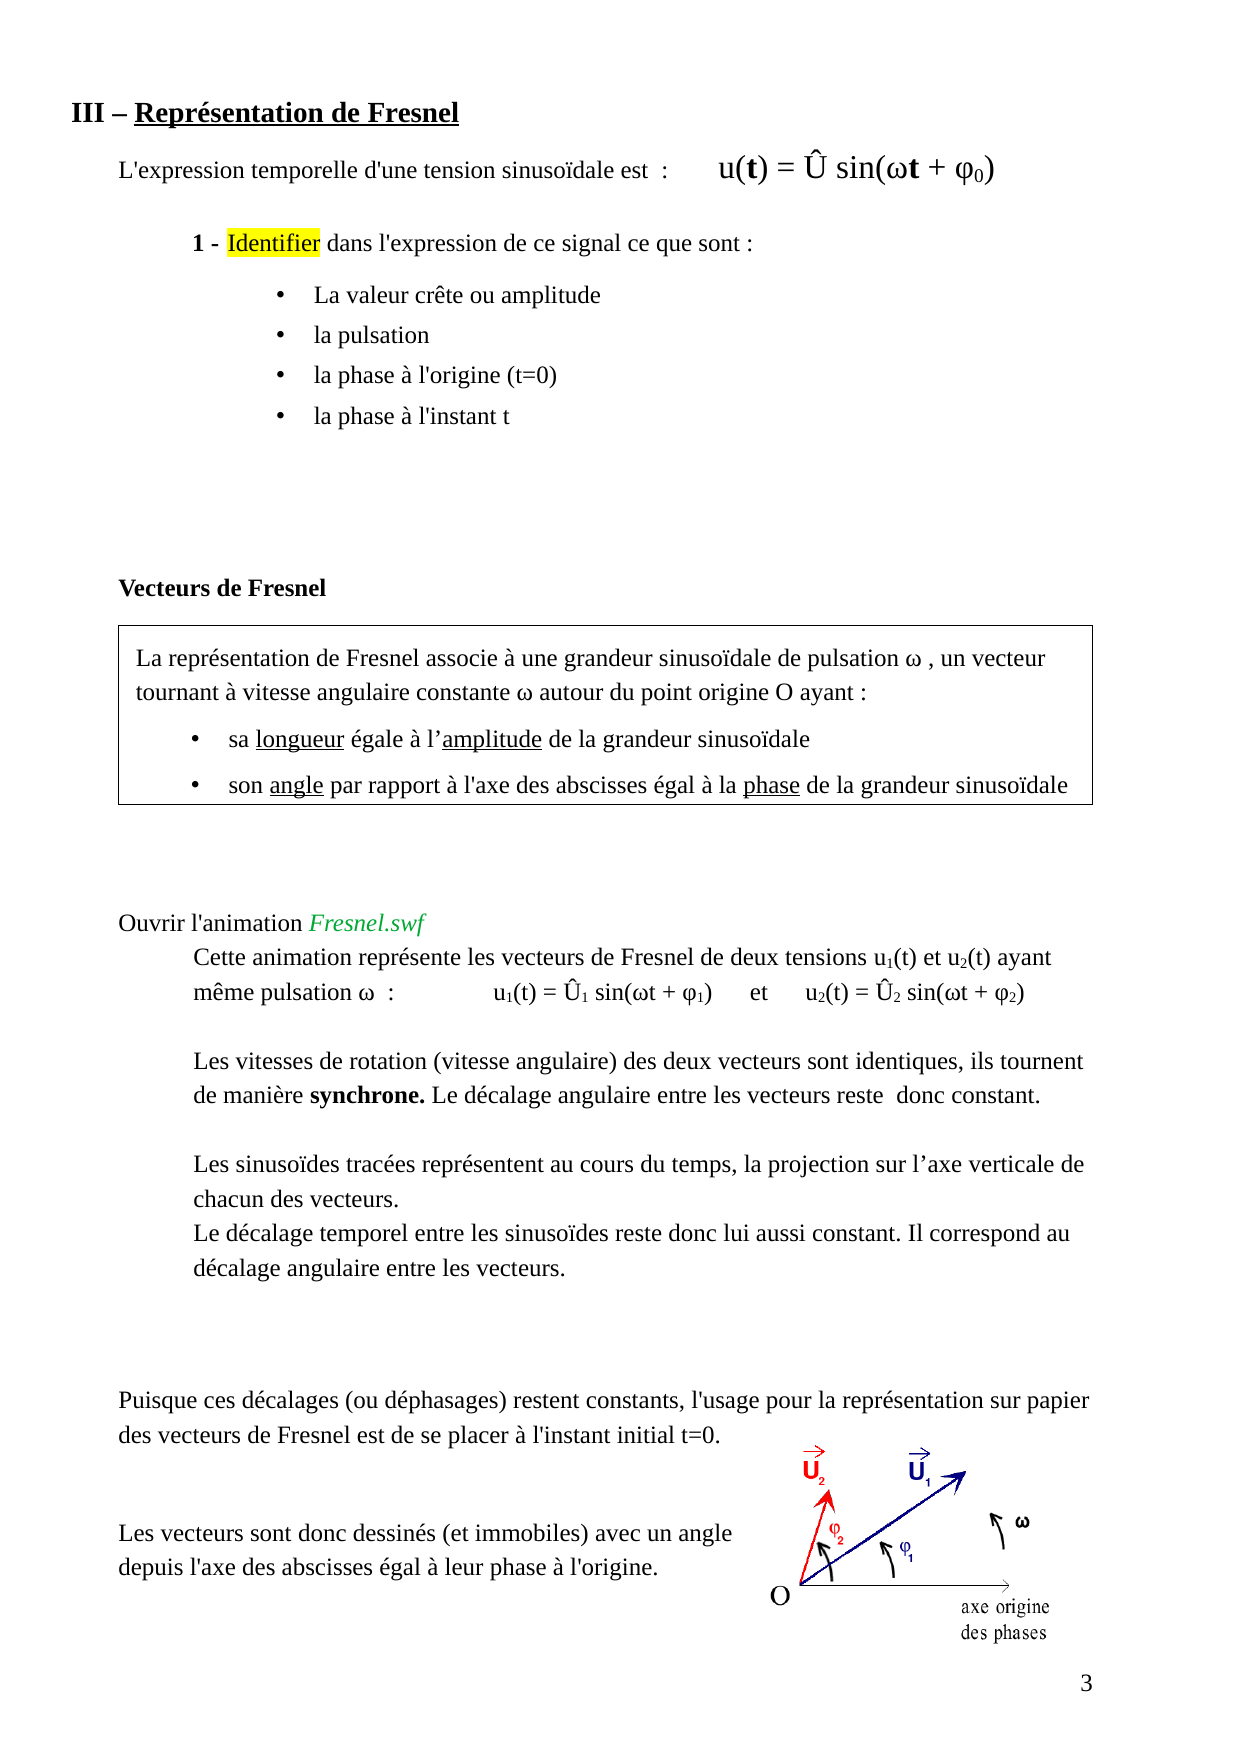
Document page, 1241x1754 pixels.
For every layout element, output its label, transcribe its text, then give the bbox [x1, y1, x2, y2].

text Puisque ces décalages (ou déphasages) restent constants, l'usage pour la représentation sur papier des vecteurs de Fresnel est de se placer à l'instant initial t=0. [118, 1385, 1092, 1448]
list Identifier dans l'expression de ce signal ce que sont : [192, 228, 1092, 257]
text Les vitesses de rotation (vitesse angulaire) des deux vecteurs sont identiques, ils tournent de manière synchrone. Le décalage angulaire entre les vecteurs reste donc constant. [193, 1046, 1092, 1109]
table_header [683, 274, 973, 314]
text Les vecteurs sont donc dessinés (et immobiles) avec un angle depuis l'axe des abscisses égal à leur phase à l'origine. [118, 1518, 762, 1581]
text III – Représentation de Fresnel [71, 95, 1092, 128]
text Les sinusoïdes tracées représentent au cours du temps, la projection sur l’axe verticale de chacun des vecteurs. [193, 1149, 1092, 1212]
text Vecteurs de Fresnel [118, 573, 1092, 602]
text L'expression temporelle d'une tension sinusoïdale est : u(t) = Û sin(ωt + φ0) [118, 148, 1092, 186]
table_cell [683, 315, 973, 355]
text Cette animation représente les vecteurs de Fresnel de deux tensions u1(t) et u2(t) ayant même pulsation ω : u1(t) = Û1 sin(ωt + φ1) et u2(t) = Û2 sin(ωt + φ2) [193, 942, 1092, 1006]
text Ouvrir l'animation Fresnel.swf [118, 908, 1092, 937]
table_cell [683, 395, 973, 435]
text Le décalage temporel entre les sinusoïdes reste donc lui aussi constant. Il correspond au décalage angulaire entre les vecteurs. [193, 1218, 1092, 1281]
table_header La valeur crête ou amplitude [233, 274, 683, 314]
table_cell la phase à l'instant t [233, 395, 683, 435]
table_cell la phase à l'origine (t=0) [233, 355, 683, 395]
picture [762, 1431, 1058, 1654]
table_cell [683, 355, 973, 395]
table_cell la pulsation [233, 315, 683, 355]
table_header La représentation de Fresnel associe à une grandeur sinusoïdale de pulsation ω , un vecteur tournant à vitesse angulaire constante ω autour du point origine O ayant : sa longueur égale à l’amplitude de la grandeur sinusoïdale son angle par rapport à l'axe des abscisses égal à la phase de la grandeur sinusoïdale [119, 626, 1092, 804]
